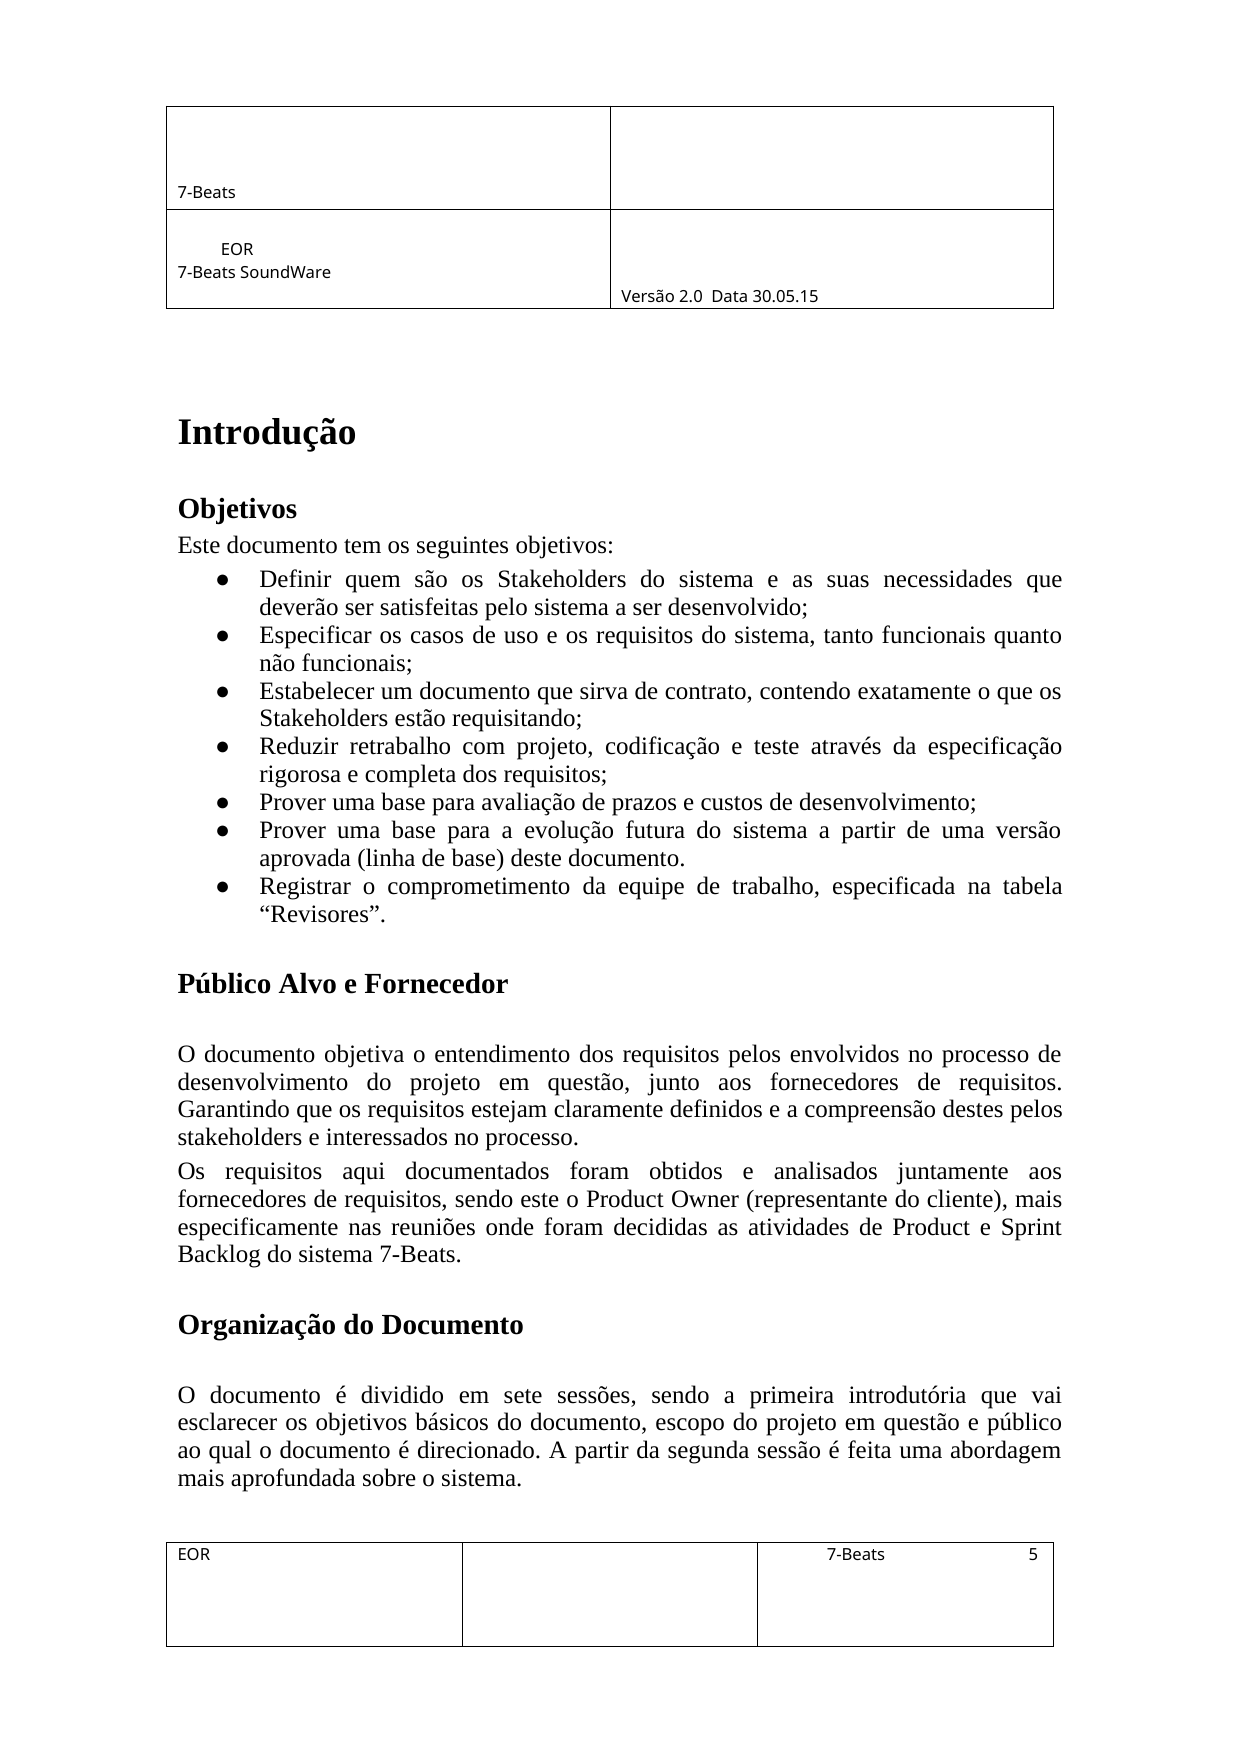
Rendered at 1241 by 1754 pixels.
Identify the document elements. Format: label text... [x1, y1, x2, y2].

list Definir quem são os Stakeholders do sistema e as suas necessidades que deverão ser satisfeitas pelo sistema a ser desenvolvido; [215, 565, 1063, 621]
text O documento é dividido em sete sessões, sendo a primeira introdutória que vai esclarecer os objetivos básicos do documento, escopo do projeto em questão e público ao qual o documento é direcionado. A partir da segunda sessão é feita uma abordagem mais aprofundada sobre o sistema. [177, 1381, 1063, 1492]
text Os requisitos aqui documentados foram obtidos e analisados juntamente aos fornecedores de requisitos, sendo este o Product Owner (representante do cliente), mais especificamente nas reuniões onde foram decididas as atividades de Product e Sprint Backlog do sistema 7-Beats. [177, 1157, 1063, 1268]
list Registrar o comprometimento da equipe de trabalho, especificada na tabela “Revisores”. [215, 872, 1063, 927]
subtitle Objetivos [177, 492, 1063, 525]
list Prover uma base para a evolução futura do sistema a partir de uma versão aprovada (linha de base) deste documento. [215, 816, 1063, 872]
text Este documento tem os seguintes objetivos: [177, 531, 1063, 559]
list Prover uma base para avaliação de prazos e custos de desenvolvimento; [215, 788, 1063, 816]
list Estabelecer um documento que sirva de contrato, contendo exatamente o que os Stakeholders estão requisitando; [215, 676, 1063, 732]
subtitle Público Alvo e Fornecedor [177, 968, 1063, 1000]
subtitle Introdução [177, 411, 1063, 452]
subtitle Organização do Documento [177, 1308, 1063, 1341]
text O documento objetiva o entendimento dos requisitos pelos envolvidos no processo de desenvolvimento do projeto em questão, junto aos fornecedores de requisitos. Garantindo que os requisitos estejam claramente definidos e a compreensão destes pelos stakeholders e interessados no processo. [177, 1040, 1063, 1151]
list Especificar os casos de uso e os requisitos do sistema, tanto funcionais quanto não funcionais; [215, 621, 1063, 676]
list Reduzir retrabalho com projeto, codificação e teste através da especificação rigorosa e completa dos requisitos; [215, 732, 1063, 788]
